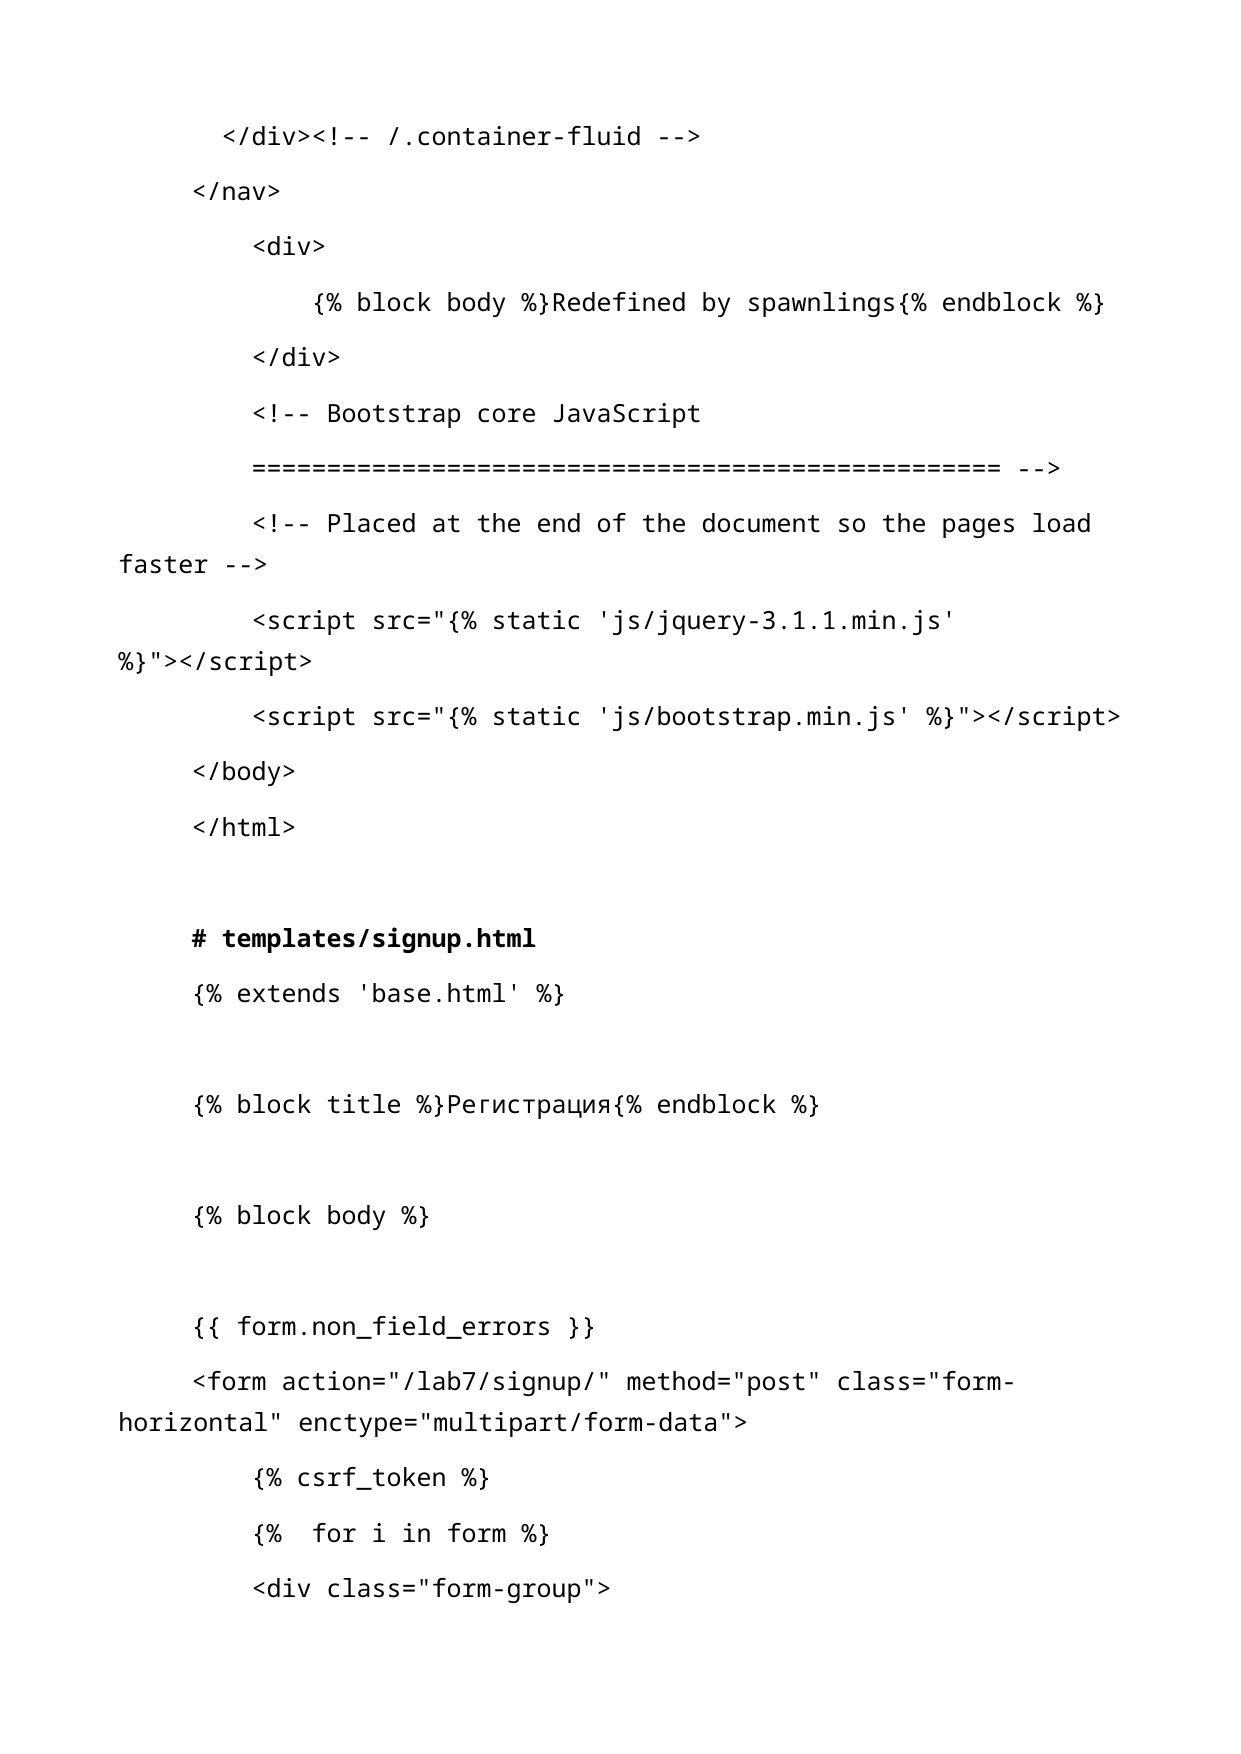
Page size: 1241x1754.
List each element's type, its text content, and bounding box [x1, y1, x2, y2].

text <script src="{% static 'js/bootstrap.min.js' %}"></script> [118, 698, 1122, 733]
text <!-- Placed at the end of the document so the pages load faster --> [118, 506, 1122, 581]
text </body> [118, 754, 1122, 788]
text <div class="form-group"> [118, 1571, 1122, 1605]
text <!-- Bootstrap core JavaScript [118, 395, 1122, 429]
text ================================================== --> [118, 451, 1122, 485]
text # templates/signup.html [118, 920, 1122, 954]
text {% for i in form %} [118, 1515, 1122, 1549]
text </html> [118, 809, 1122, 843]
text </div> [118, 340, 1122, 374]
text <form action="/lab7/signup/" method="post" class="form-horizontal" enctype="multipart/form-data"> [118, 1363, 1122, 1438]
text {% block body %} [118, 1197, 1122, 1231]
text {{ form.non_field_errors }} [118, 1308, 1122, 1342]
text <div> [118, 229, 1122, 263]
text {% csrf_token %} [118, 1460, 1122, 1494]
text {% extends 'base.html' %} [118, 976, 1122, 1010]
text {% block title %}Регистрация{% endblock %} [118, 1086, 1122, 1121]
text {% block body %}Redefined by spawnlings{% endblock %} [118, 284, 1122, 318]
text </nav> [118, 173, 1122, 208]
text </div><!-- /.container-fluid --> [118, 118, 1122, 152]
text <script src="{% static 'js/jquery-3.1.1.min.js' %}"></script> [118, 602, 1122, 677]
